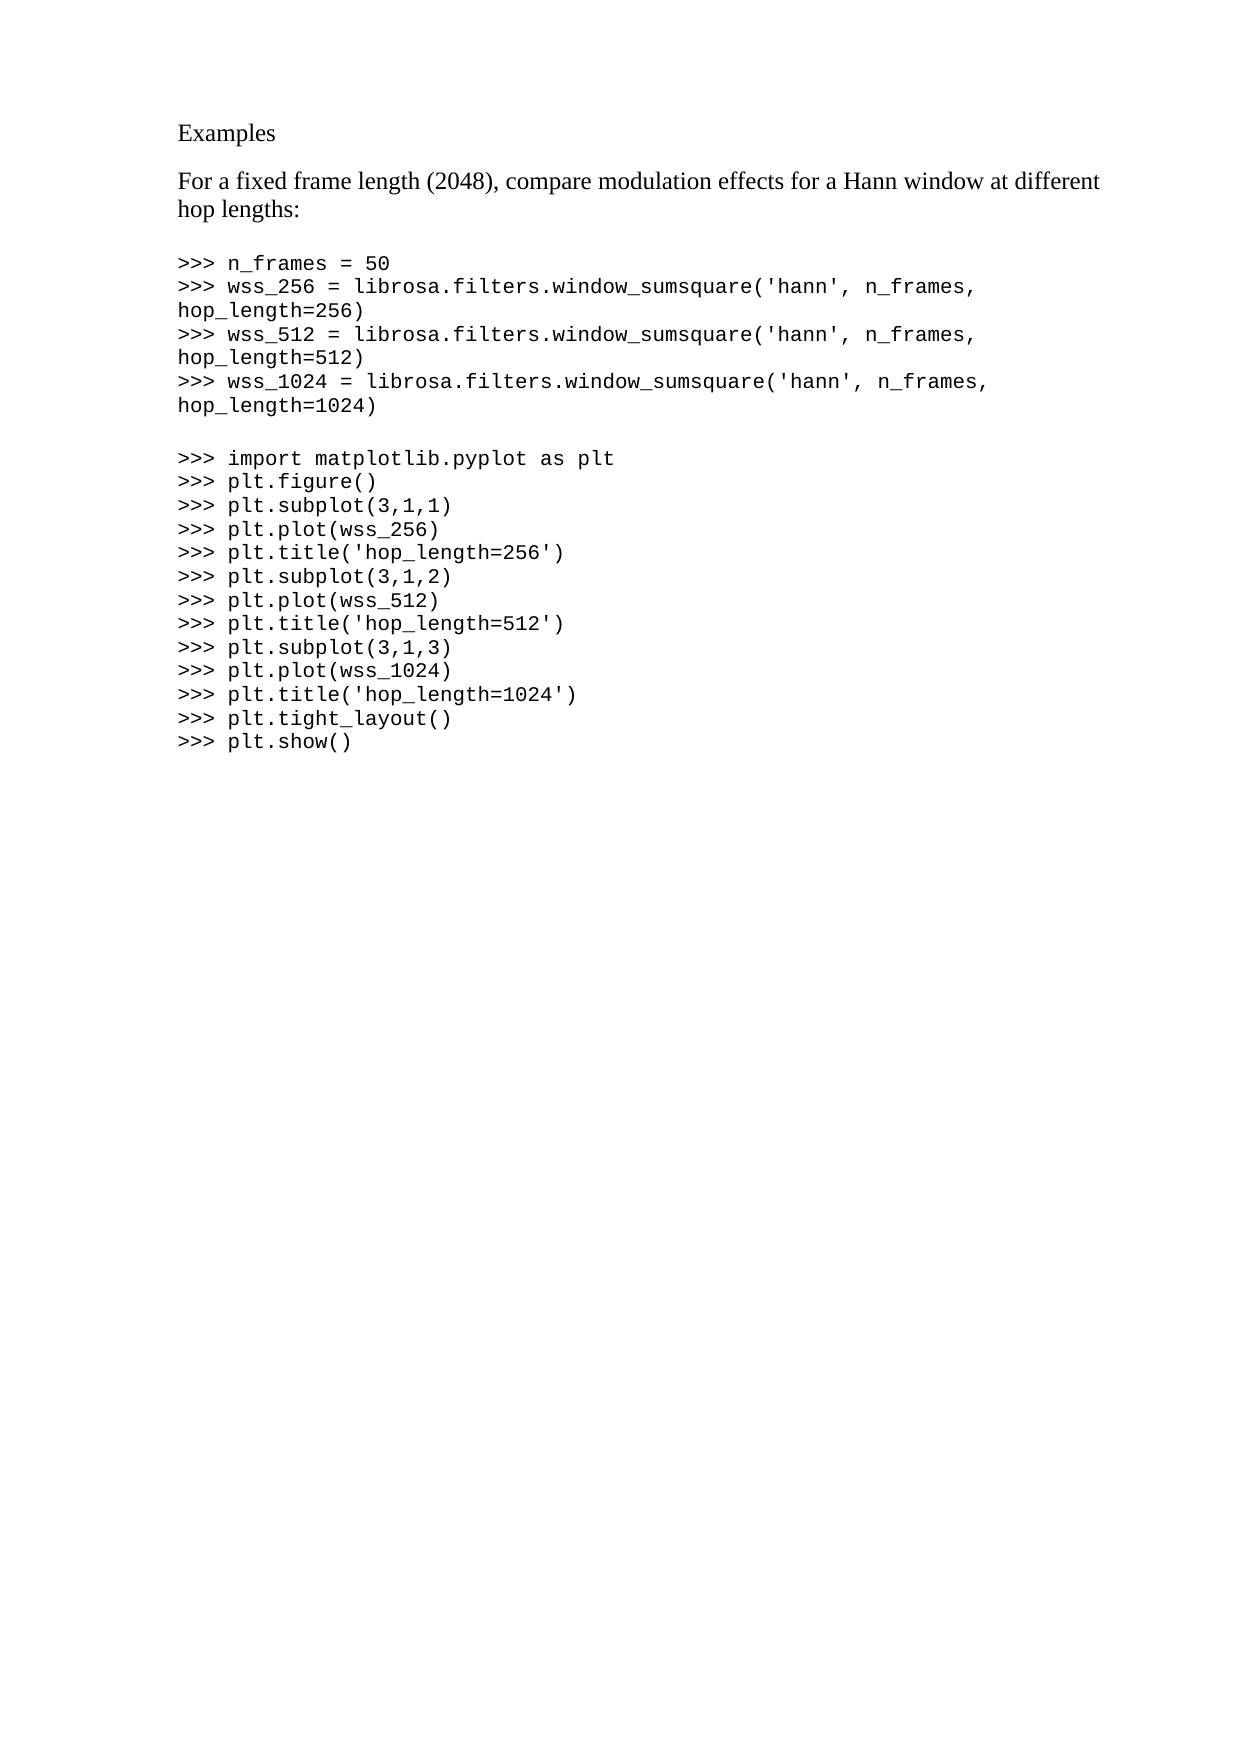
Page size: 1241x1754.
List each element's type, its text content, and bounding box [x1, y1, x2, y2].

text >>> plt.plot(wss_512) [177, 589, 1122, 613]
text >>> n_frames = 50 [177, 253, 1122, 276]
text >>> wss_512 = librosa.filters.window_sumsquare('hann', n_frames, hop_length=512) [177, 324, 1122, 371]
text >>> plt.figure() [177, 471, 1122, 495]
text >>> plt.subplot(3,1,2) [177, 566, 1122, 589]
text >>> plt.subplot(3,1,3) [177, 637, 1122, 661]
text >>> wss_256 = librosa.filters.window_sumsquare('hann', n_frames, hop_length=256) [177, 276, 1122, 324]
text >>> plt.title('hop_length=256') [177, 542, 1122, 566]
text >>> plt.show() [177, 731, 1122, 755]
text Examples [177, 118, 1122, 147]
text >>> plt.subplot(3,1,1) [177, 495, 1122, 519]
text >>> plt.title('hop_length=1024') [177, 684, 1122, 708]
list For a fixed frame length (2048), compare modulation effects for a Hann window at different hop lengths: [177, 166, 1122, 223]
text >>> plt.tight_layout() [177, 708, 1122, 731]
text >>> plt.title('hop_length=512') [177, 613, 1122, 637]
text >>> plt.plot(wss_256) [177, 519, 1122, 542]
text >>> import matplotlib.pyplot as plt [177, 448, 1122, 471]
text >>> wss_1024 = librosa.filters.window_sumsquare('hann', n_frames, hop_length=1024) [177, 371, 1122, 418]
text >>> plt.plot(wss_1024) [177, 661, 1122, 684]
